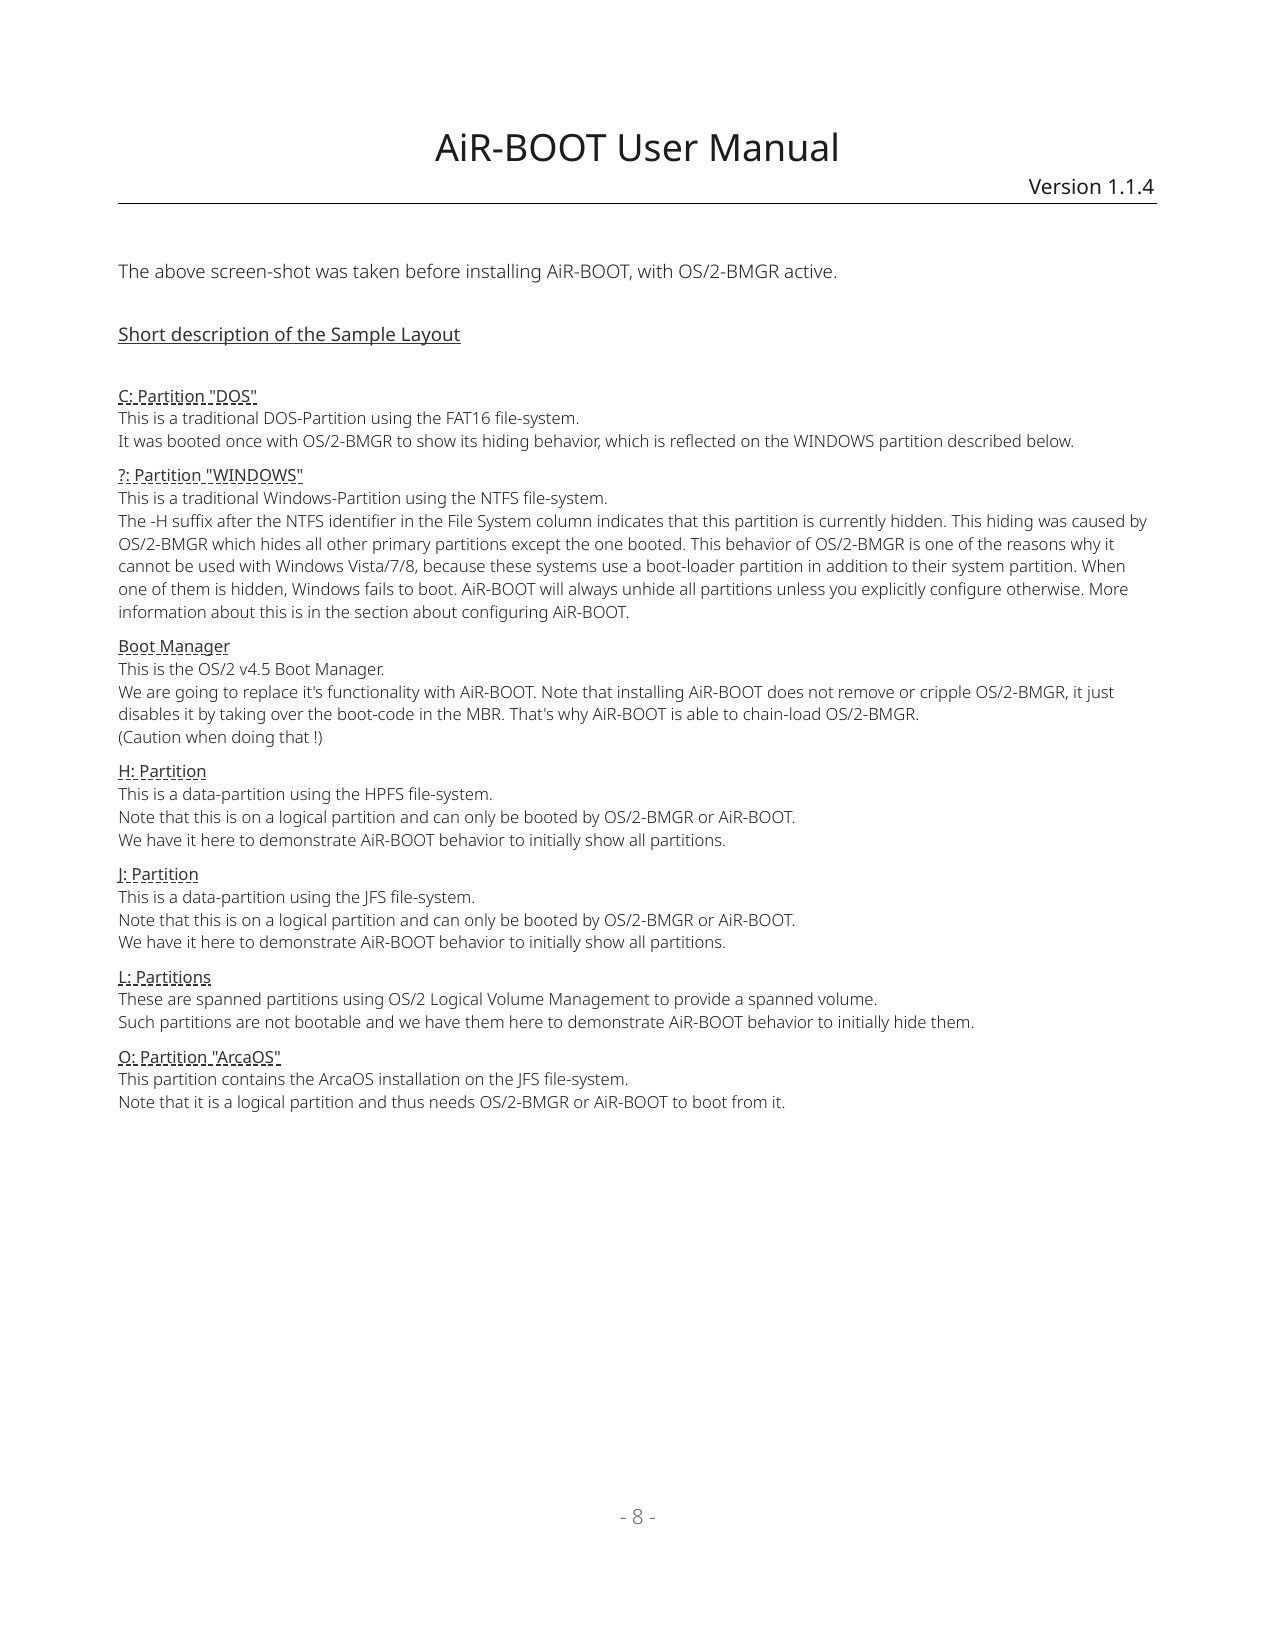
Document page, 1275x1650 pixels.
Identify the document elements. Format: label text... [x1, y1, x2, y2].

text This is a traditional DOS-Partition using the FAT16 file-system. It was booted once with OS/2-BMGR to show its hiding behavior, which is reflected on the WINDOWS partition described below. [118, 407, 1157, 452]
text The above screen-shot was taken before installing AiR-BOOT, with OS/2-BMGR active. [118, 233, 1157, 309]
text C: Partition "DOS" [118, 384, 1157, 407]
text This is the OS/2 v4.5 Boot Manager. We are going to replace it's functionality with AiR-BOOT. Note that installing AiR-BOOT does not remove or cripple OS/2-BMGR, it just disables it by taking over the boot-code in the MBR. That's why AiR-BOOT is able to chain-load OS/2-BMGR. (Caution when doing that !) [118, 657, 1157, 748]
text These are spanned partitions using OS/2 Logical Volume Management to provide a spanned volume. Such partitions are not bootable and we have them here to demonstrate AiR-BOOT behavior to initially hide them. [118, 988, 1157, 1033]
text Boot Manager [118, 635, 1157, 657]
text O: Partition "ArcaOS" [118, 1045, 1157, 1068]
text ?: Partition "WINDOWS" [118, 464, 1157, 487]
text Short description of the Sample Layout [118, 321, 1157, 347]
text This is a traditional Windows-Partition using the NTFS file-system. The -H suffix after the NTFS identifier in the File System column indicates that this partition is currently hidden. This hiding was caused by OS/2-BMGR which hides all other primary partitions except the one booted. This behavior of OS/2-BMGR is one of the reasons why it cannot be used with Windows Vista/7/8, because these systems use a boot-loader partition in addition to their system partition. When one of them is hidden, Windows fails to boot. AiR-BOOT will always unhide all partitions unless you explicitly configure otherwise. More information about this is in the section about configuring AiR-BOOT. [118, 487, 1157, 623]
text This is a data-partition using the JFS file-system. Note that this is on a logical partition and can only be booted by OS/2-BMGR or AiR-BOOT. We have it here to demonstrate AiR-BOOT behavior to initially show all partitions. [118, 885, 1157, 953]
text H: Partition [118, 760, 1157, 783]
text L: Partitions [118, 965, 1157, 988]
text J: Partition [118, 863, 1157, 885]
text This partition contains the ArcaOS installation on the JFS file-system. Note that it is a logical partition and thus needs OS/2-BMGR or AiR-BOOT to boot from it. [118, 1068, 1157, 1113]
text This is a data-partition using the HPFS file-system. Note that this is on a logical partition and can only be booted by OS/2-BMGR or AiR-BOOT. We have it here to demonstrate AiR-BOOT behavior to initially show all partitions. [118, 783, 1157, 851]
